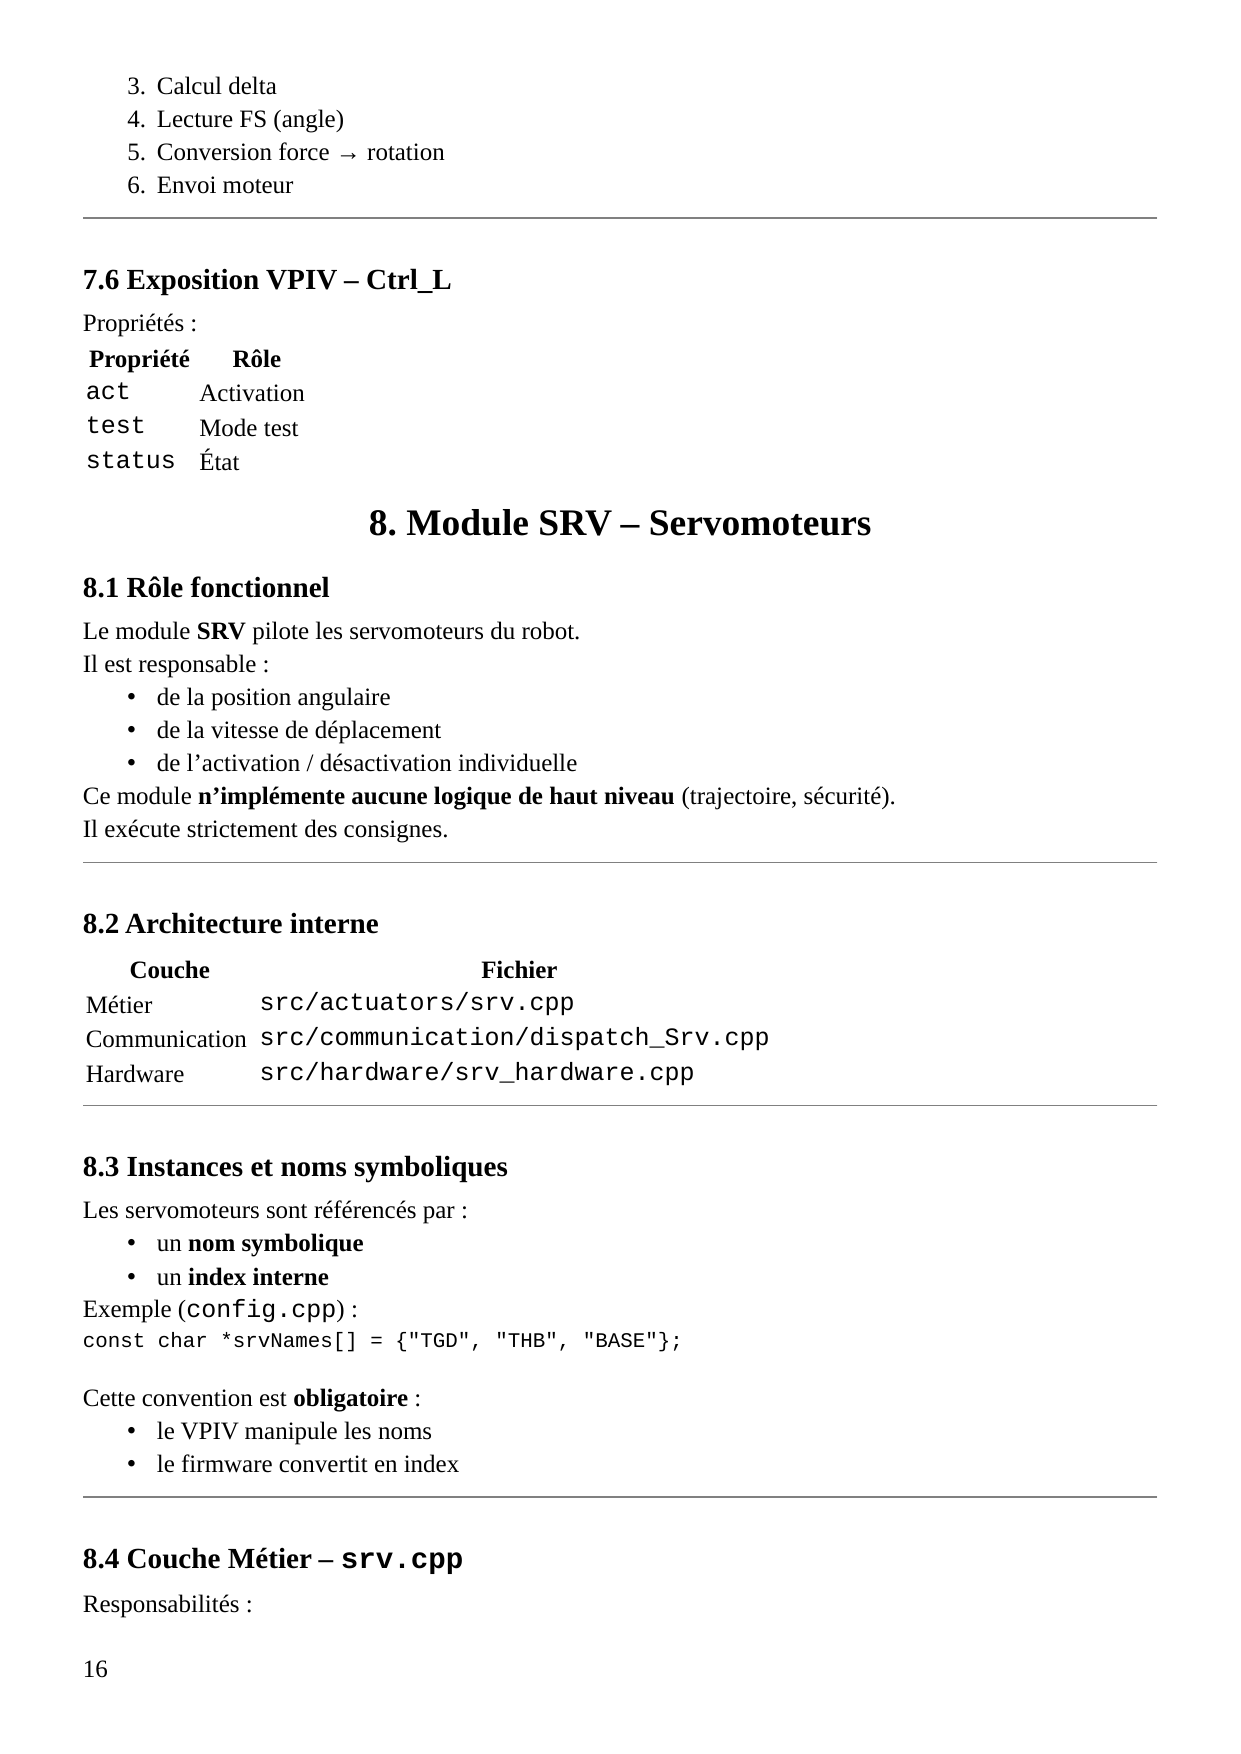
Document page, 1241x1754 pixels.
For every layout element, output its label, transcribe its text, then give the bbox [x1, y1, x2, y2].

list de l’activation / désactivation individuelle [127, 748, 1157, 777]
subtitle 8.4 Couche Métier – srv.cpp [83, 1541, 1157, 1577]
list Lecture FS (angle) [127, 104, 1157, 133]
table_cell test [83, 410, 196, 444]
list Conversion force → rotation [127, 137, 1157, 166]
table_cell act [83, 375, 196, 410]
subtitle 7.6 Exposition VPIV – Ctrl_L [83, 262, 1157, 295]
text Responsabilités : [83, 1589, 1157, 1618]
subtitle 8.1 Rôle fonctionnel [83, 570, 1157, 604]
list un nom symbolique [127, 1228, 1157, 1257]
table_cell status [83, 445, 196, 479]
subtitle 8. Module SRV – Servomoteurs [83, 500, 1157, 543]
table_header Rôle [196, 341, 317, 375]
text Propriétés : [83, 308, 1157, 337]
table_cell src/communication/dispatch_Srv.cpp [256, 1021, 782, 1056]
list Envoi moteur [127, 170, 1157, 199]
table_header Propriété [83, 341, 196, 375]
text Le module SRV pilote les servomoteurs du robot. Il est responsable : [83, 616, 1157, 678]
text Cette convention est obligatoire : [83, 1383, 1157, 1412]
table_header Fichier [256, 952, 782, 987]
text Exemple (config.cpp) : [83, 1294, 1157, 1325]
table_header Couche [83, 952, 256, 987]
list Calcul delta [127, 71, 1157, 99]
text Les servomoteurs sont référencés par : [83, 1196, 1157, 1224]
table_cell src/actuators/srv.cpp [256, 987, 782, 1021]
table_cell Métier [83, 987, 256, 1021]
text const char *srvNames[] = {"TGD", "THB", "BASE"}; [83, 1330, 1157, 1354]
list de la vitesse de déplacement [127, 715, 1157, 744]
list de la position angulaire [127, 682, 1157, 711]
text Ce module n’implémente aucune logique de haut niveau (trajectoire, sécurité). Il exécute strictement des consignes. [83, 781, 1157, 843]
list le firmware convertit en index [127, 1449, 1157, 1478]
table_cell État [196, 445, 317, 479]
table_cell Activation [196, 375, 317, 410]
table_cell Hardware [83, 1056, 256, 1091]
table_cell Mode test [196, 410, 317, 444]
list le VPIV manipule les noms [127, 1416, 1157, 1445]
subtitle 8.2 Architecture interne [83, 906, 1157, 940]
table_cell src/hardware/srv_hardware.cpp [256, 1056, 782, 1091]
list un index interne [127, 1262, 1157, 1290]
table_cell Communication [83, 1021, 256, 1056]
subtitle 8.3 Instances et noms symboliques [83, 1149, 1157, 1183]
